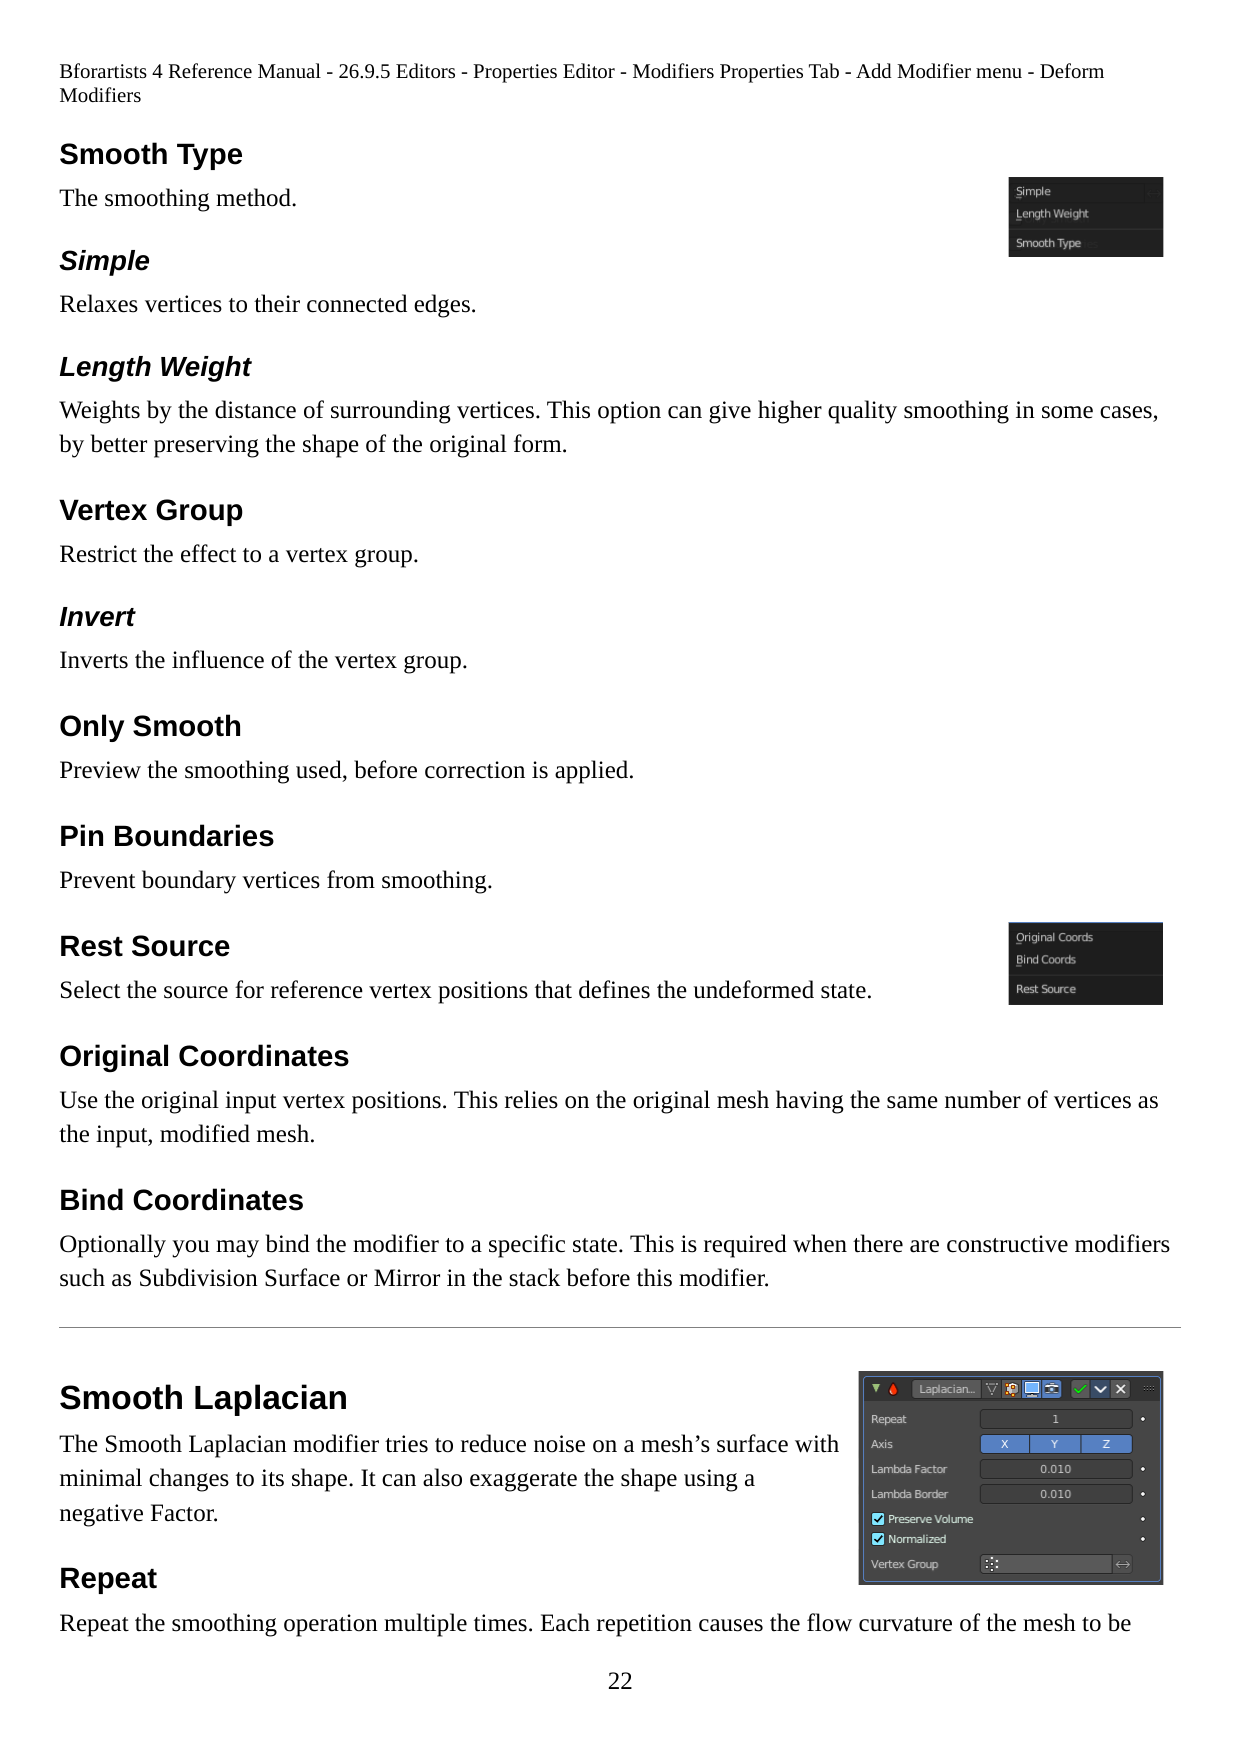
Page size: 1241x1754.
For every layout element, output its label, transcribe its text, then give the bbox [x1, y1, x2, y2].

text The smoothing method. [59, 183, 1008, 212]
text The Smooth Laplacian modifier tries to reduce noise on a mesh’s surface with minimal changes to its shape. It can also exaggerate the shape using a negative Factor. [59, 1429, 858, 1526]
subtitle Pin Boundaries [59, 819, 1181, 852]
text Weights by the distance of surrounding vertices. This option can give higher quality smoothing in some cases, by better preserving the shape of the original form. [59, 395, 1181, 458]
subtitle [1163, 928, 1181, 962]
subtitle Repeat [59, 1561, 1181, 1595]
subtitle Rest Source [59, 928, 1008, 962]
subtitle Smooth Type [59, 137, 1181, 170]
subtitle Invert [59, 601, 1181, 633]
text Inverts the influence of the vertex group. [59, 645, 1181, 674]
picture [1008, 177, 1164, 257]
text Repeat the smoothing operation multiple times. Each repetition causes the flow curvature of the mesh to be [59, 1608, 1181, 1636]
subtitle Vertex Group [59, 493, 1181, 527]
subtitle Bind Coordinates [59, 1183, 1181, 1217]
picture [1008, 922, 1163, 1005]
text Use the original input vertex positions. This relies on the original mesh having the same number of vertices as the input, modified mesh. [59, 1085, 1181, 1148]
text Optionally you may bind the modifier to a specific state. This is required when there are constructive modifiers such as Subdivision Surface or Mirror in the stack before this modifier. [59, 1229, 1181, 1292]
subtitle Original Coordinates [59, 1038, 1181, 1072]
text Prevent boundary vertices from smoothing. [59, 865, 1181, 894]
text Preview the smoothing used, before correction is applied. [59, 755, 1181, 784]
text [1164, 183, 1181, 212]
picture [858, 1371, 1164, 1585]
text Restrict the effect to a vertex group. [59, 539, 1181, 568]
subtitle Smooth Laplacian [59, 1378, 858, 1416]
text Relaxes vertices to their connected edges. [59, 289, 1181, 318]
subtitle Length Weight [59, 350, 1181, 382]
subtitle Only Smooth [59, 709, 1181, 742]
text Select the source for reference vertex positions that defines the undeformed state. [59, 975, 1008, 1003]
subtitle Simple [59, 244, 1181, 276]
subtitle [1164, 1378, 1181, 1416]
